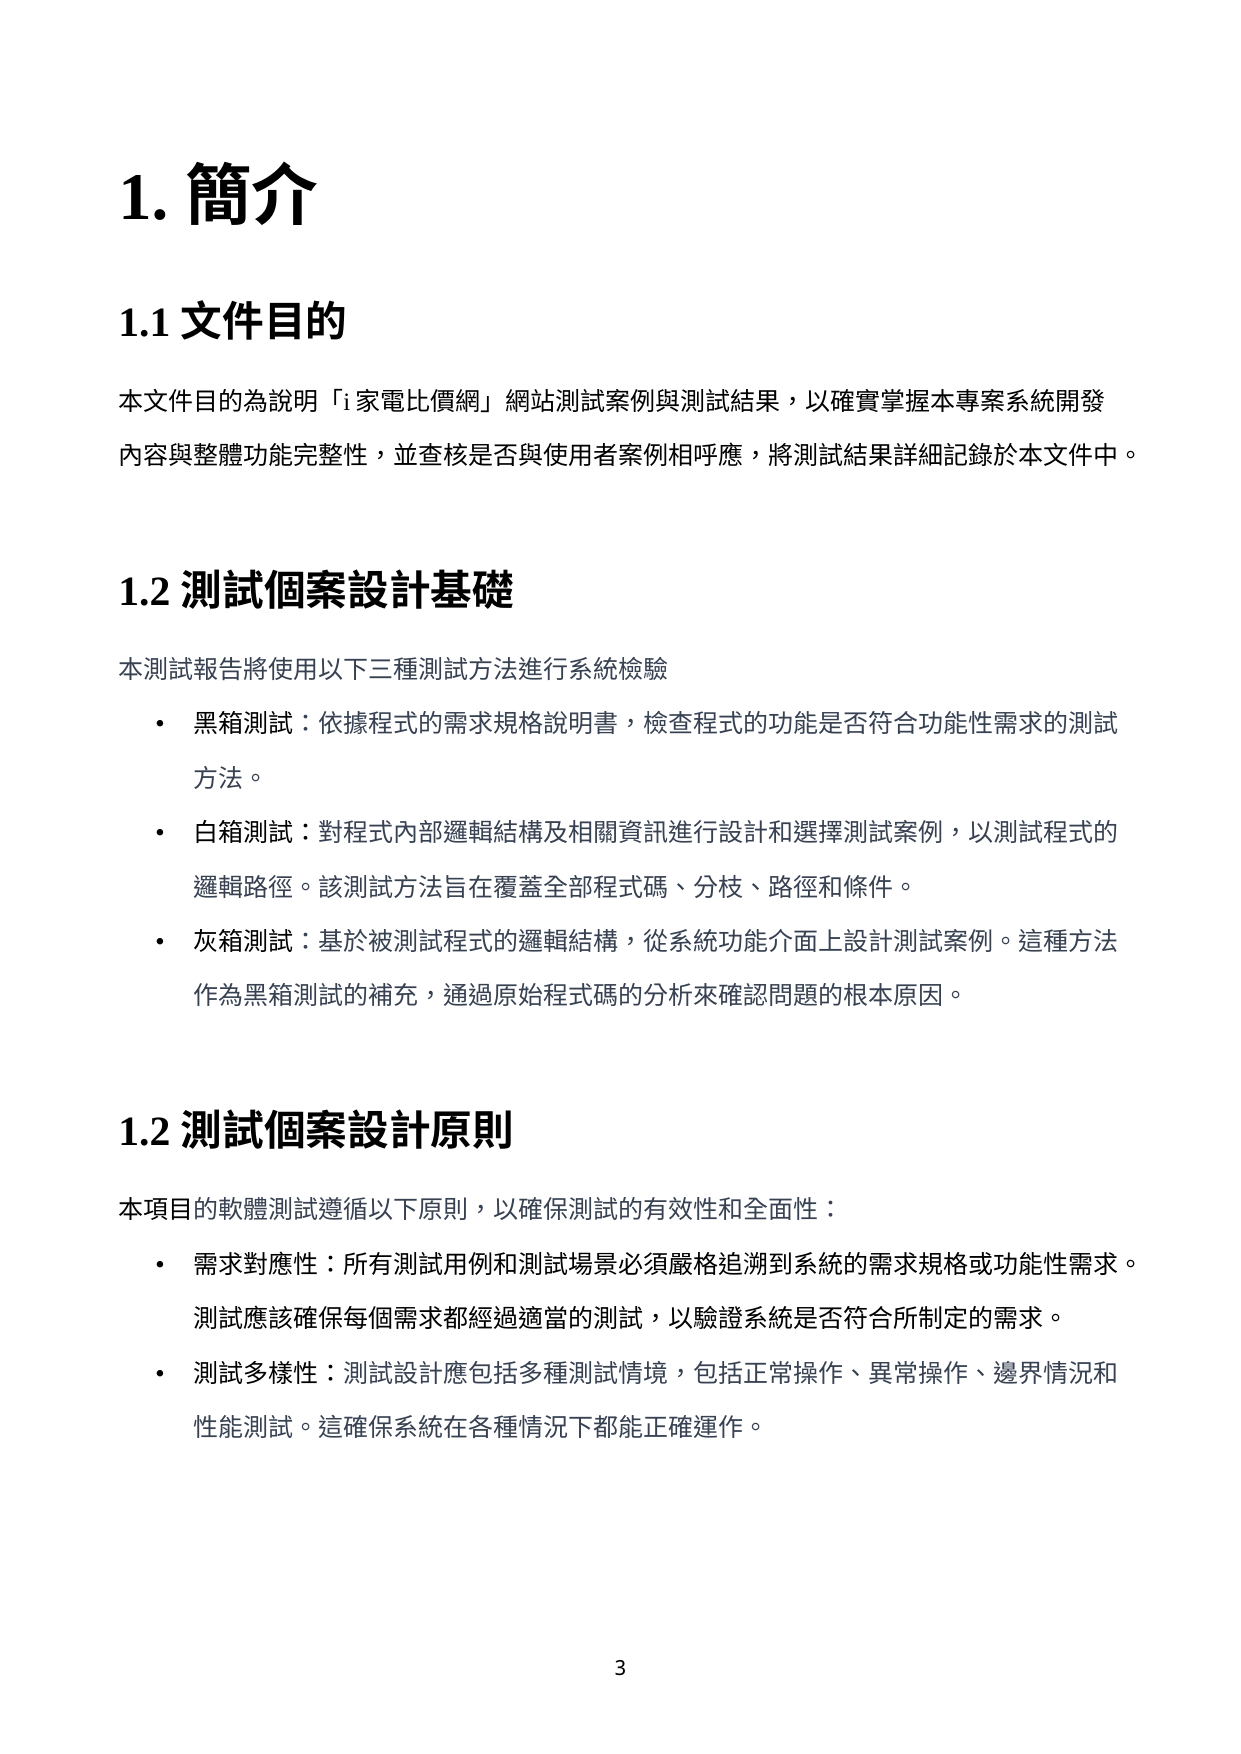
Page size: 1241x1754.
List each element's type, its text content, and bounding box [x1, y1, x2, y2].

text 本文件目的為說明「i家電比價網」網站測試案例與測試結果，以確實掌握本專案系統開發內容與整體功能完整性，並查核是否與使用者案例相呼應，將測試結果詳細記錄於本文件中。 [118, 381, 1122, 472]
list 灰箱測試：基於被測試程式的邏輯結構，從系統功能介面上設計測試案例。這種方法作為黑箱測試的補充，通過原始程式碼的分析來確認問題的根本原因。 [156, 921, 1122, 1012]
subtitle 1.1 文件目的 [118, 288, 1122, 348]
subtitle 1.2 測試個案設計原則 [118, 1097, 1122, 1157]
subtitle 1.2 測試個案設計基礎 [118, 557, 1122, 617]
text 本項目的軟體測試遵循以下原則，以確保測試的有效性和全面性： [118, 1190, 1122, 1226]
list 白箱測試：對程式內部邏輯結構及相關資訊進行設計和選擇測試案例，以測試程式的邏輯路徑。該測試方法旨在覆蓋全部程式碼、分枝、路徑和條件。 [156, 813, 1122, 903]
list 需求對應性：所有測試用例和測試場景必須嚴格追溯到系統的需求規格或功能性需求。測試應該確保每個需求都經過適當的測試，以驗證系統是否符合所制定的需求。 [156, 1244, 1122, 1335]
subtitle 1. 簡介 [118, 142, 1122, 238]
list 黑箱測試：依據程式的需求規格說明書，檢查程式的功能是否符合功能性需求的測試方法。 [156, 704, 1122, 794]
list 測試多樣性：測試設計應包括多種測試情境，包括正常操作、異常操作、邊界情況和性能測試。這確保系統在各種情況下都能正確運作。 [156, 1353, 1122, 1444]
text 本測試報告將使用以下三種測試方法進行系統檢驗 [118, 649, 1122, 686]
